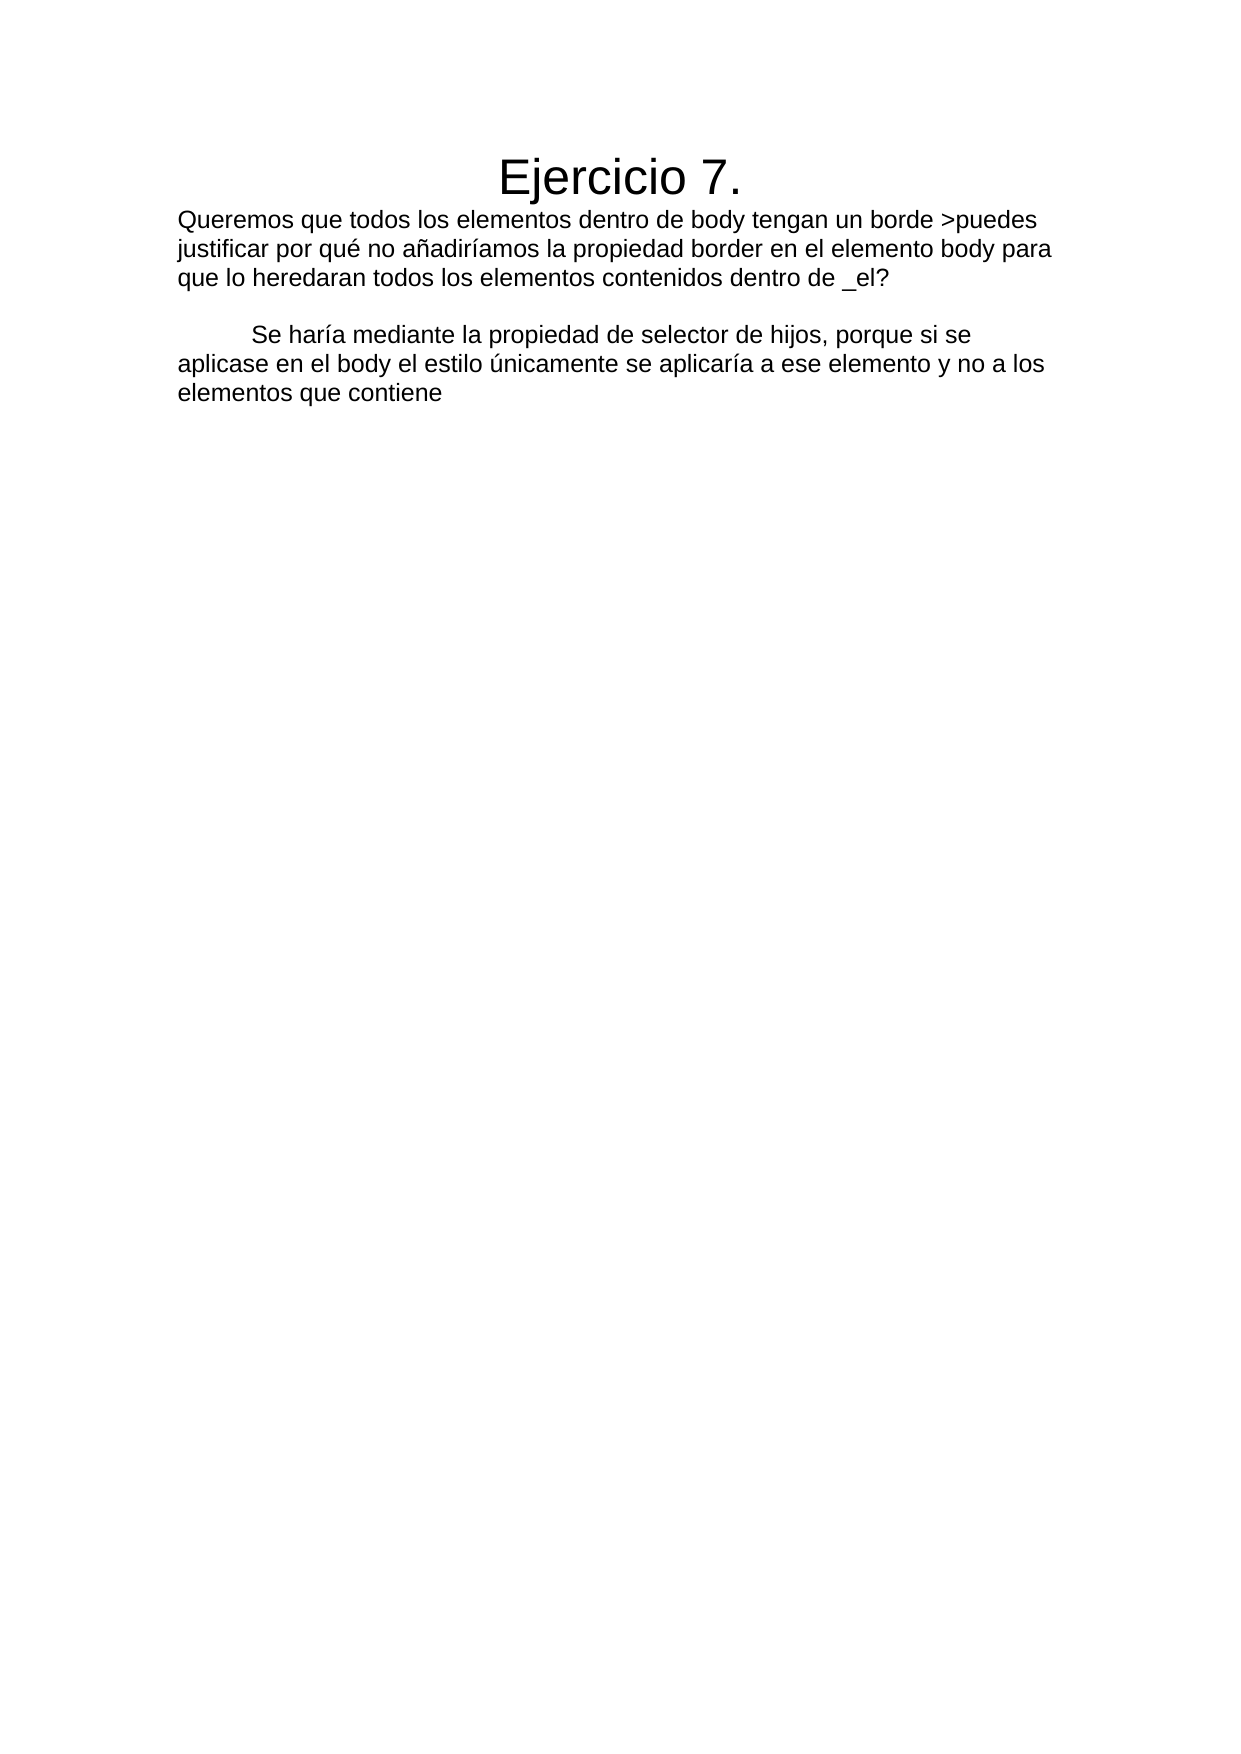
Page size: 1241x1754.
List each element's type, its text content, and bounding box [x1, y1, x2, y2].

text Se haría mediante la propiedad de selector de hijos, porque si se aplicase en el body el estilo únicamente se aplicaría a ese elemento y no a los elementos que contiene [177, 320, 1063, 406]
text Ejercicio 7. [177, 148, 1063, 205]
text Queremos que todos los elementos dentro de body tengan un borde >puedes justificar por qué no añadiríamos la propiedad border en el elemento body para que lo heredaran todos los elementos contenidos dentro de _el? [177, 205, 1063, 291]
